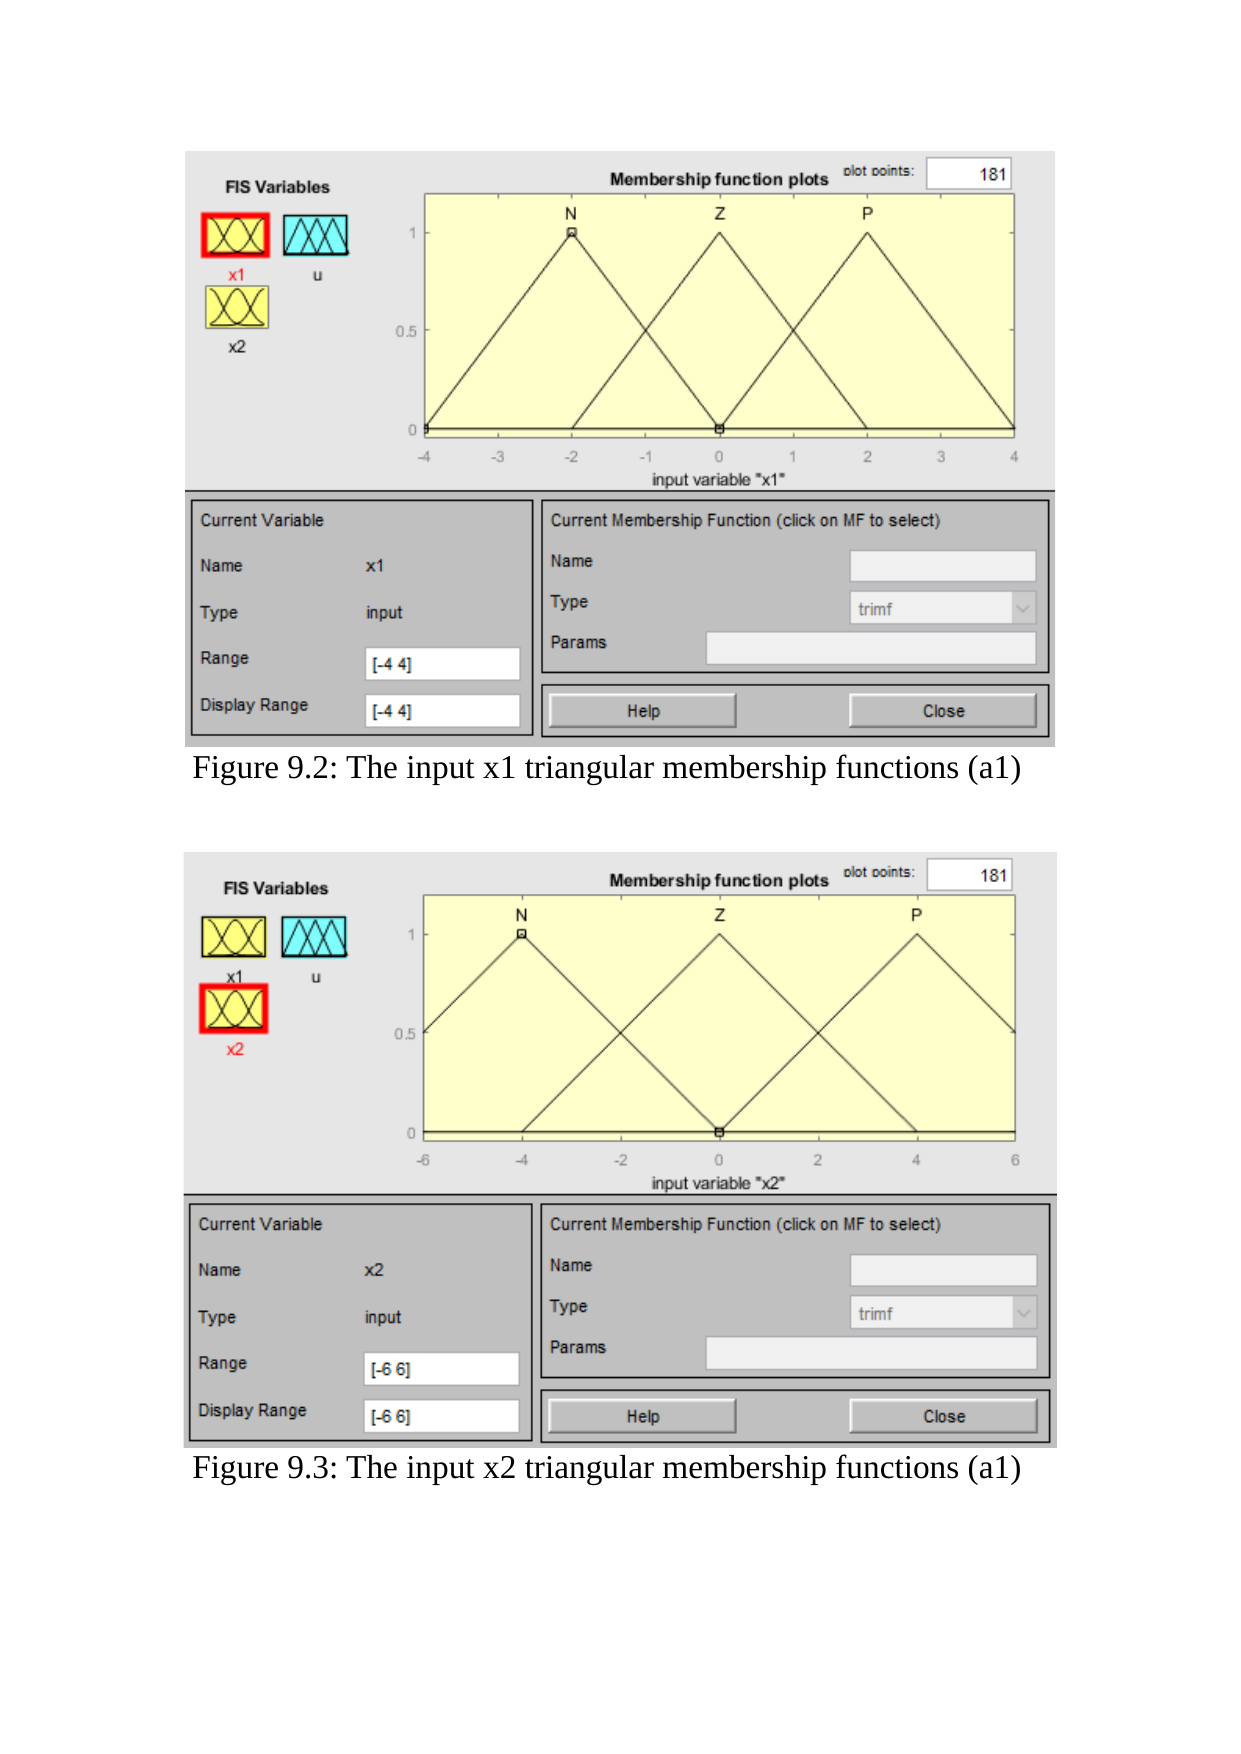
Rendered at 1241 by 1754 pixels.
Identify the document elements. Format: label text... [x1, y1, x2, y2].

text Figure 9.3: The input x2 triangular membership functions (a1) [118, 852, 1122, 1486]
picture [183, 852, 1057, 1448]
text Figure 9.2: The input x1 triangular membership functions (a1) [118, 152, 1122, 785]
picture [185, 151, 1056, 747]
